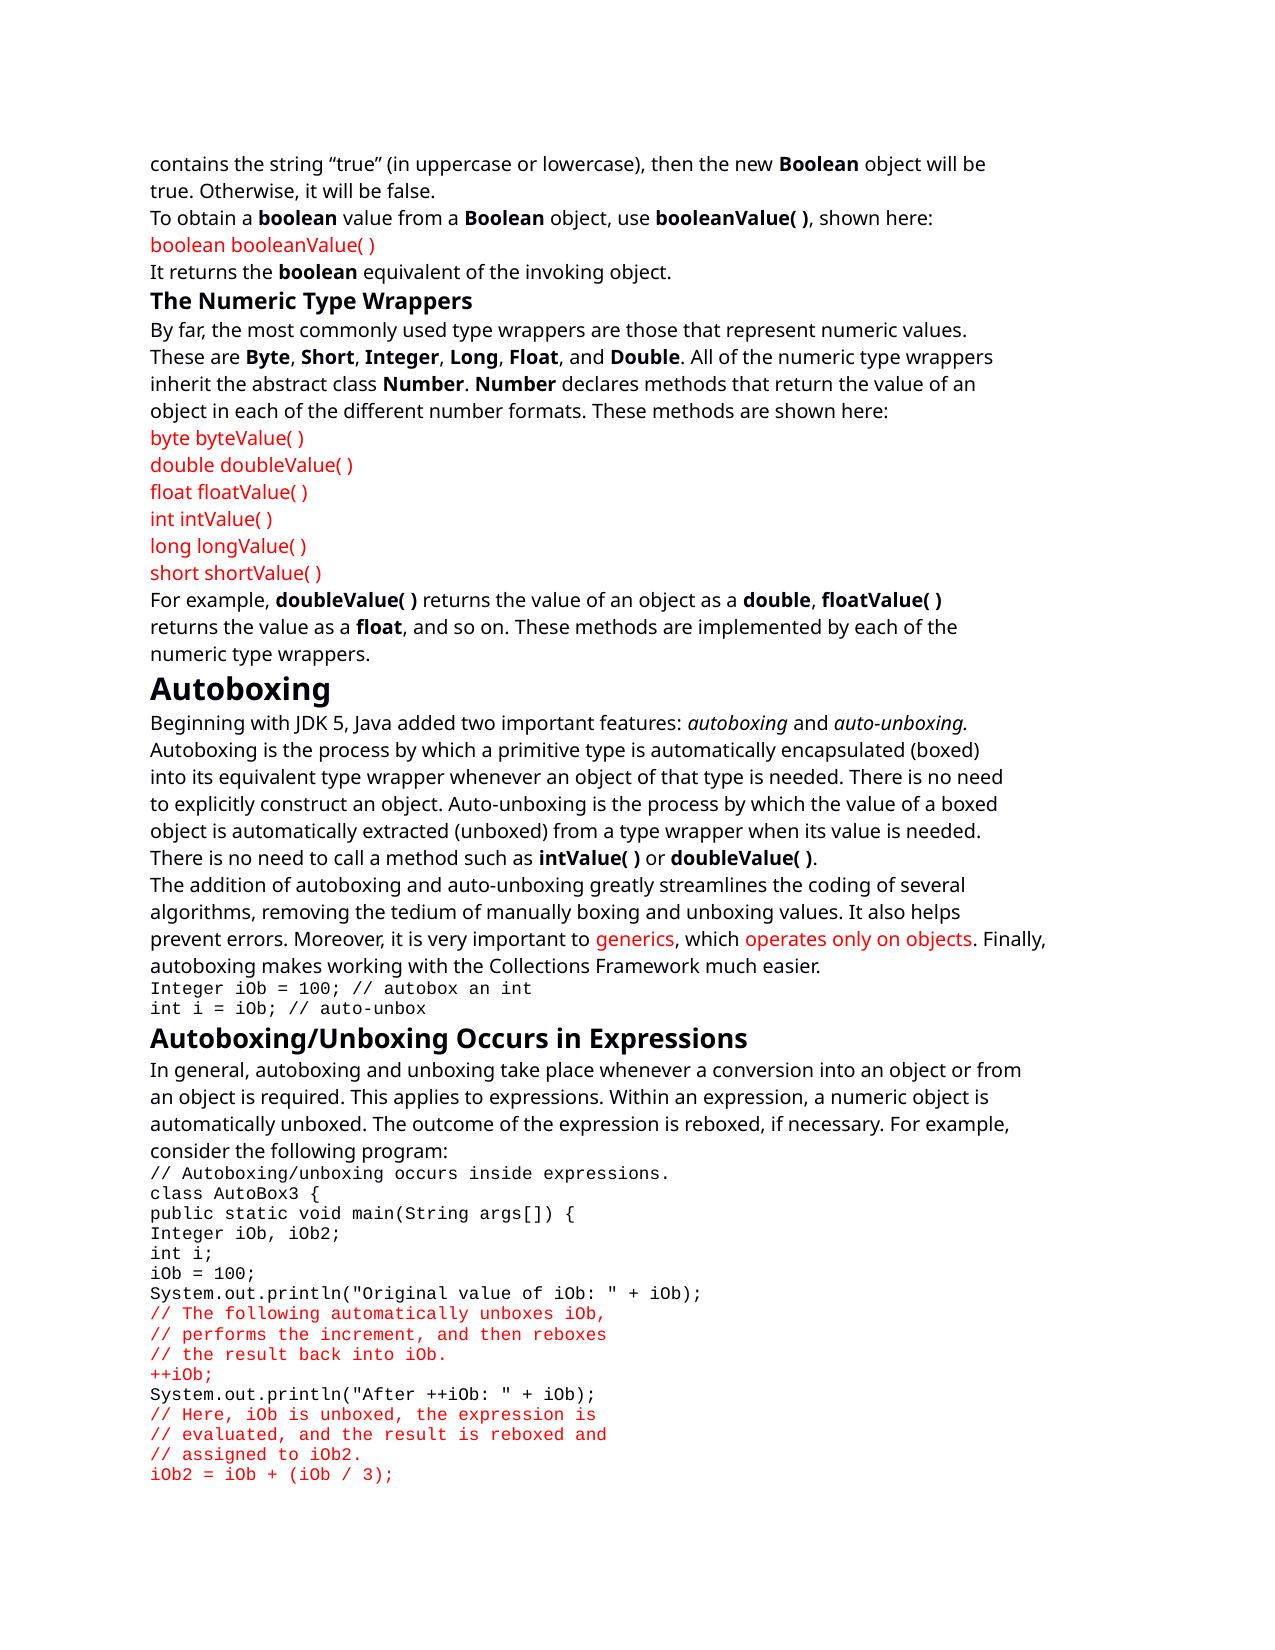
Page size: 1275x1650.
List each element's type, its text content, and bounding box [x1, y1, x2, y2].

text // the result back into iOb. [150, 1345, 1125, 1365]
text object is automatically extracted (unboxed) from a type wrapper when its value is needed. [150, 817, 1125, 844]
text System.out.println("Original value of iOb: " + iOb); [150, 1285, 1125, 1305]
text // The following automatically unboxes iOb, [150, 1305, 1125, 1325]
text double doubleValue( ) [150, 451, 1125, 478]
text int i; [150, 1245, 1125, 1265]
text To obtain a boolean value from a Boolean object, use booleanValue( ), shown here: [150, 204, 1125, 231]
text ++iOb; [150, 1365, 1125, 1385]
text true. Otherwise, it will be false. [150, 177, 1125, 204]
text object in each of the different number formats. These methods are shown here: [150, 397, 1125, 424]
text In general, autoboxing and unboxing take place whenever a conversion into an object or from [150, 1056, 1125, 1083]
text There is no need to call a method such as intValue( ) or doubleValue( ). [150, 844, 1125, 871]
text The Numeric Type Wrappers [150, 285, 1125, 316]
text class AutoBox3 { [150, 1184, 1125, 1204]
text Autoboxing is the process by which a primitive type is automatically encapsulated (boxed) [150, 736, 1125, 763]
text Integer iOb, iOb2; [150, 1224, 1125, 1245]
text into its equivalent type wrapper whenever an object of that type is needed. There is no need [150, 763, 1125, 790]
text algorithms, removing the tedium of manually boxing and unboxing values. It also helps [150, 898, 1125, 925]
text These are Byte, Short, Integer, Long, Float, and Double. All of the numeric type wrappers [150, 343, 1125, 370]
text iOb2 = iOb + (iOb / 3); [150, 1466, 1125, 1486]
text // assigned to iOb2. [150, 1446, 1125, 1466]
text an object is required. This applies to expressions. Within an expression, a numeric object is [150, 1083, 1125, 1110]
text iOb = 100; [150, 1265, 1125, 1285]
text Autoboxing/Unboxing Occurs in Expressions [150, 1019, 1125, 1056]
text consider the following program: [150, 1137, 1125, 1164]
text automatically unboxed. The outcome of the expression is reboxed, if necessary. For example, [150, 1110, 1125, 1137]
text Beginning with JDK 5, Java added two important features: autoboxing and auto-unboxing. [150, 709, 1125, 736]
text By far, the most commonly used type wrappers are those that represent numeric values. [150, 316, 1125, 343]
text float floatValue( ) [150, 478, 1125, 505]
text Integer iOb = 100; // autobox an int [150, 979, 1125, 999]
text public static void main(String args[]) { [150, 1204, 1125, 1224]
text byte byteValue( ) [150, 424, 1125, 451]
text // Here, iOb is unboxed, the expression is [150, 1406, 1125, 1426]
text Autoboxing [150, 667, 1125, 709]
text For example, doubleValue( ) returns the value of an object as a double, floatValue( ) [150, 586, 1125, 613]
text prevent errors. Moreover, it is very important to generics, which operates only on objects. Finally, autoboxing makes working with the Collections Framework much easier. [150, 925, 1125, 979]
text numeric type wrappers. [150, 640, 1125, 667]
text // Autoboxing/unboxing occurs inside expressions. [150, 1164, 1125, 1184]
text short shortValue( ) [150, 559, 1125, 586]
text to explicitly construct an object. Auto-unboxing is the process by which the value of a boxed [150, 790, 1125, 817]
text int i = iOb; // auto-unbox [150, 999, 1125, 1019]
text boolean booleanValue( ) [150, 231, 1125, 258]
text inherit the abstract class Number. Number declares methods that return the value of an [150, 370, 1125, 397]
text int intValue( ) [150, 505, 1125, 532]
text contains the string “true” (in uppercase or lowercase), then the new Boolean object will be [150, 150, 1125, 177]
text // performs the increment, and then reboxes [150, 1325, 1125, 1345]
text // evaluated, and the result is reboxed and [150, 1426, 1125, 1446]
text returns the value as a float, and so on. These methods are implemented by each of the [150, 613, 1125, 640]
text It returns the boolean equivalent of the invoking object. [150, 258, 1125, 285]
text long longValue( ) [150, 532, 1125, 559]
text System.out.println("After ++iOb: " + iOb); [150, 1385, 1125, 1406]
text The addition of autoboxing and auto-unboxing greatly streamlines the coding of several [150, 871, 1125, 898]
